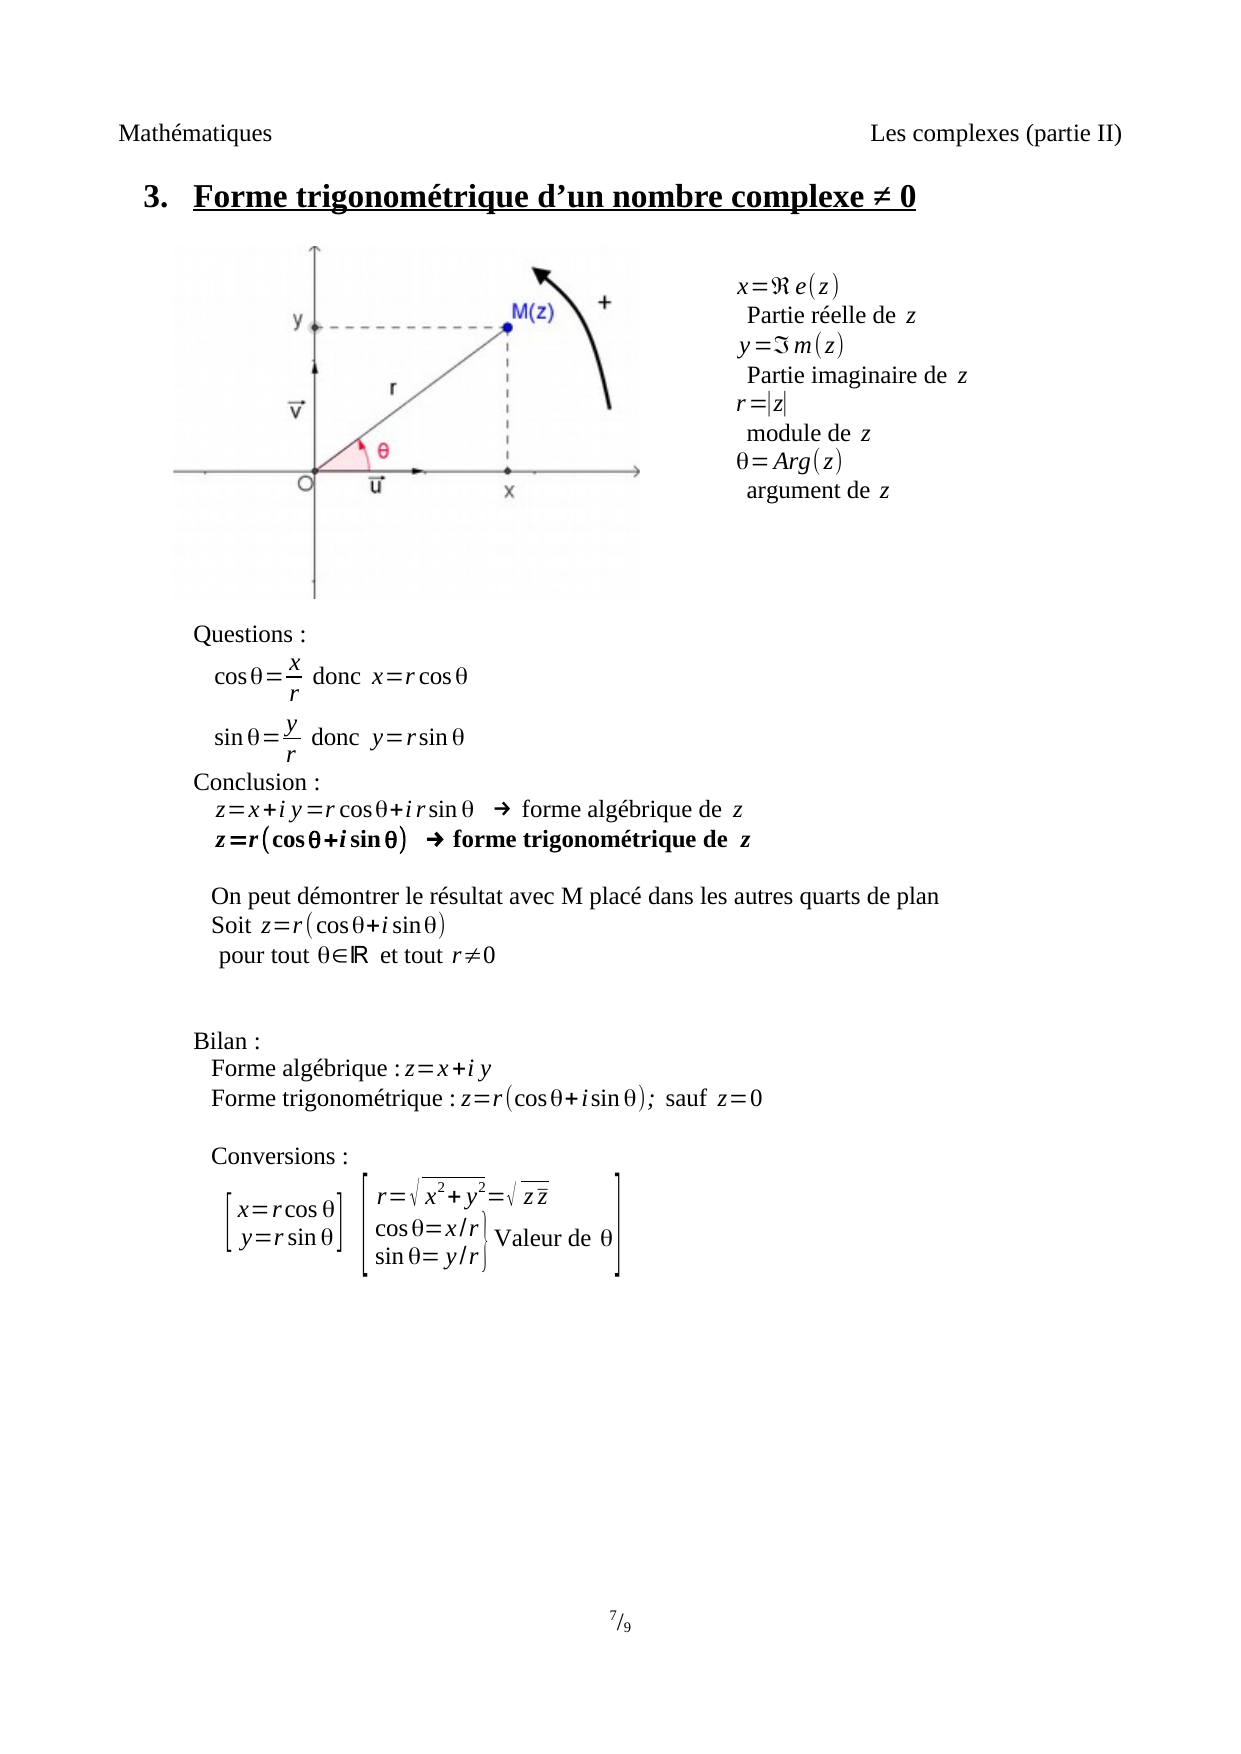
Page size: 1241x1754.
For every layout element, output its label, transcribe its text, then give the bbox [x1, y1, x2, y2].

list Bilan : [156, 1026, 1122, 1055]
list Forme trigonométrique d’un nombre complexe ≠ 0 [156, 176, 1122, 215]
picture [173, 246, 640, 599]
list Conclusion : [156, 767, 1122, 796]
list Questions : [156, 619, 1122, 648]
